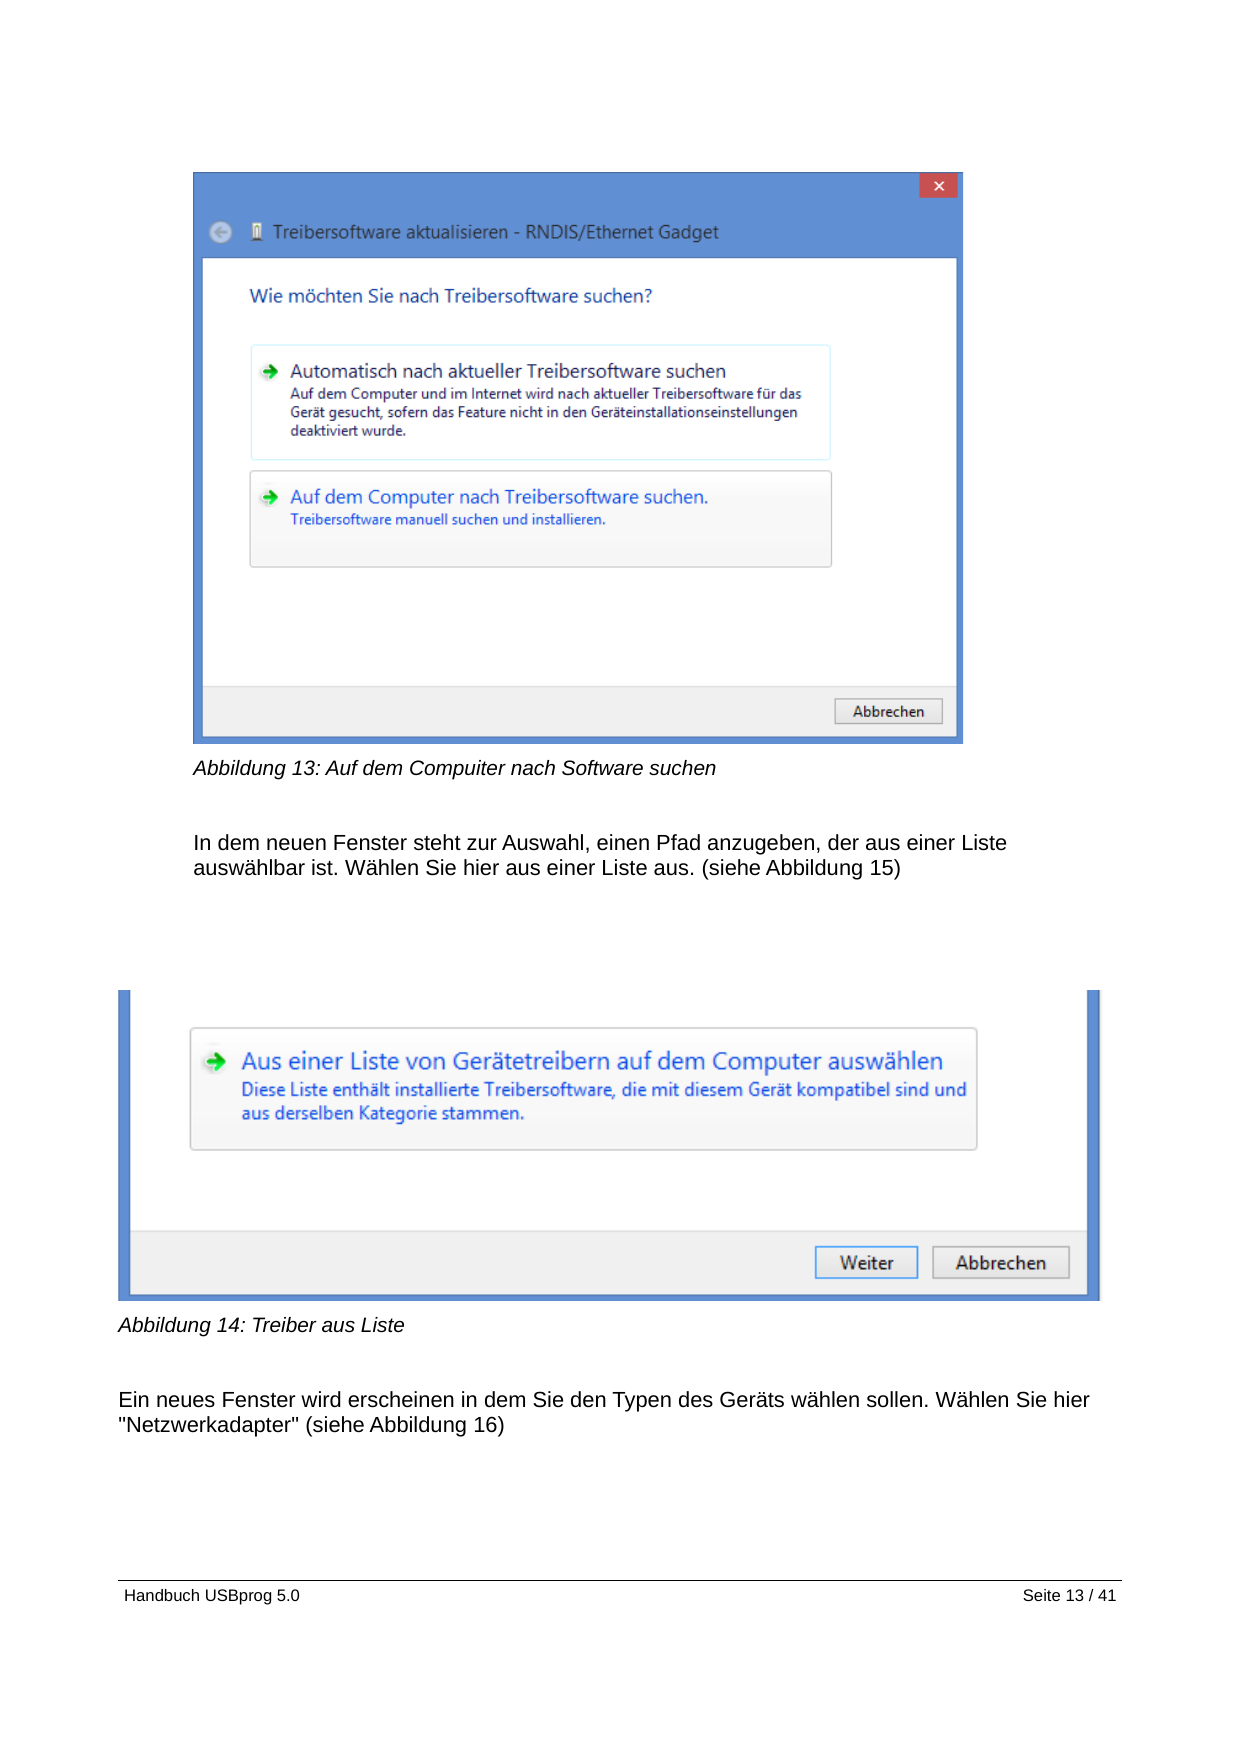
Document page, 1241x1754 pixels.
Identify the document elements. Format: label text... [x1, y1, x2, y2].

picture [118, 990, 1103, 1301]
text Abbildung 14: Treiber aus Liste [118, 1301, 1102, 1337]
list In dem neuen Fenster steht zur Auswahl, einen Pfad anzugeben, der aus einer Liste auswählbar ist. Wählen Sie hier aus einer Liste aus. (siehe Abbildung 15) [156, 830, 1122, 880]
text Ein neues Fenster wird erscheinen in dem Sie den Typen des Geräts wählen sollen. Wählen Sie hier "Netzwerkadapter" (siehe Abbildung 16) [118, 1387, 1122, 1438]
picture [193, 172, 964, 744]
list Abbildung 13: Auf dem Compuiter nach Software suchen [193, 744, 963, 779]
